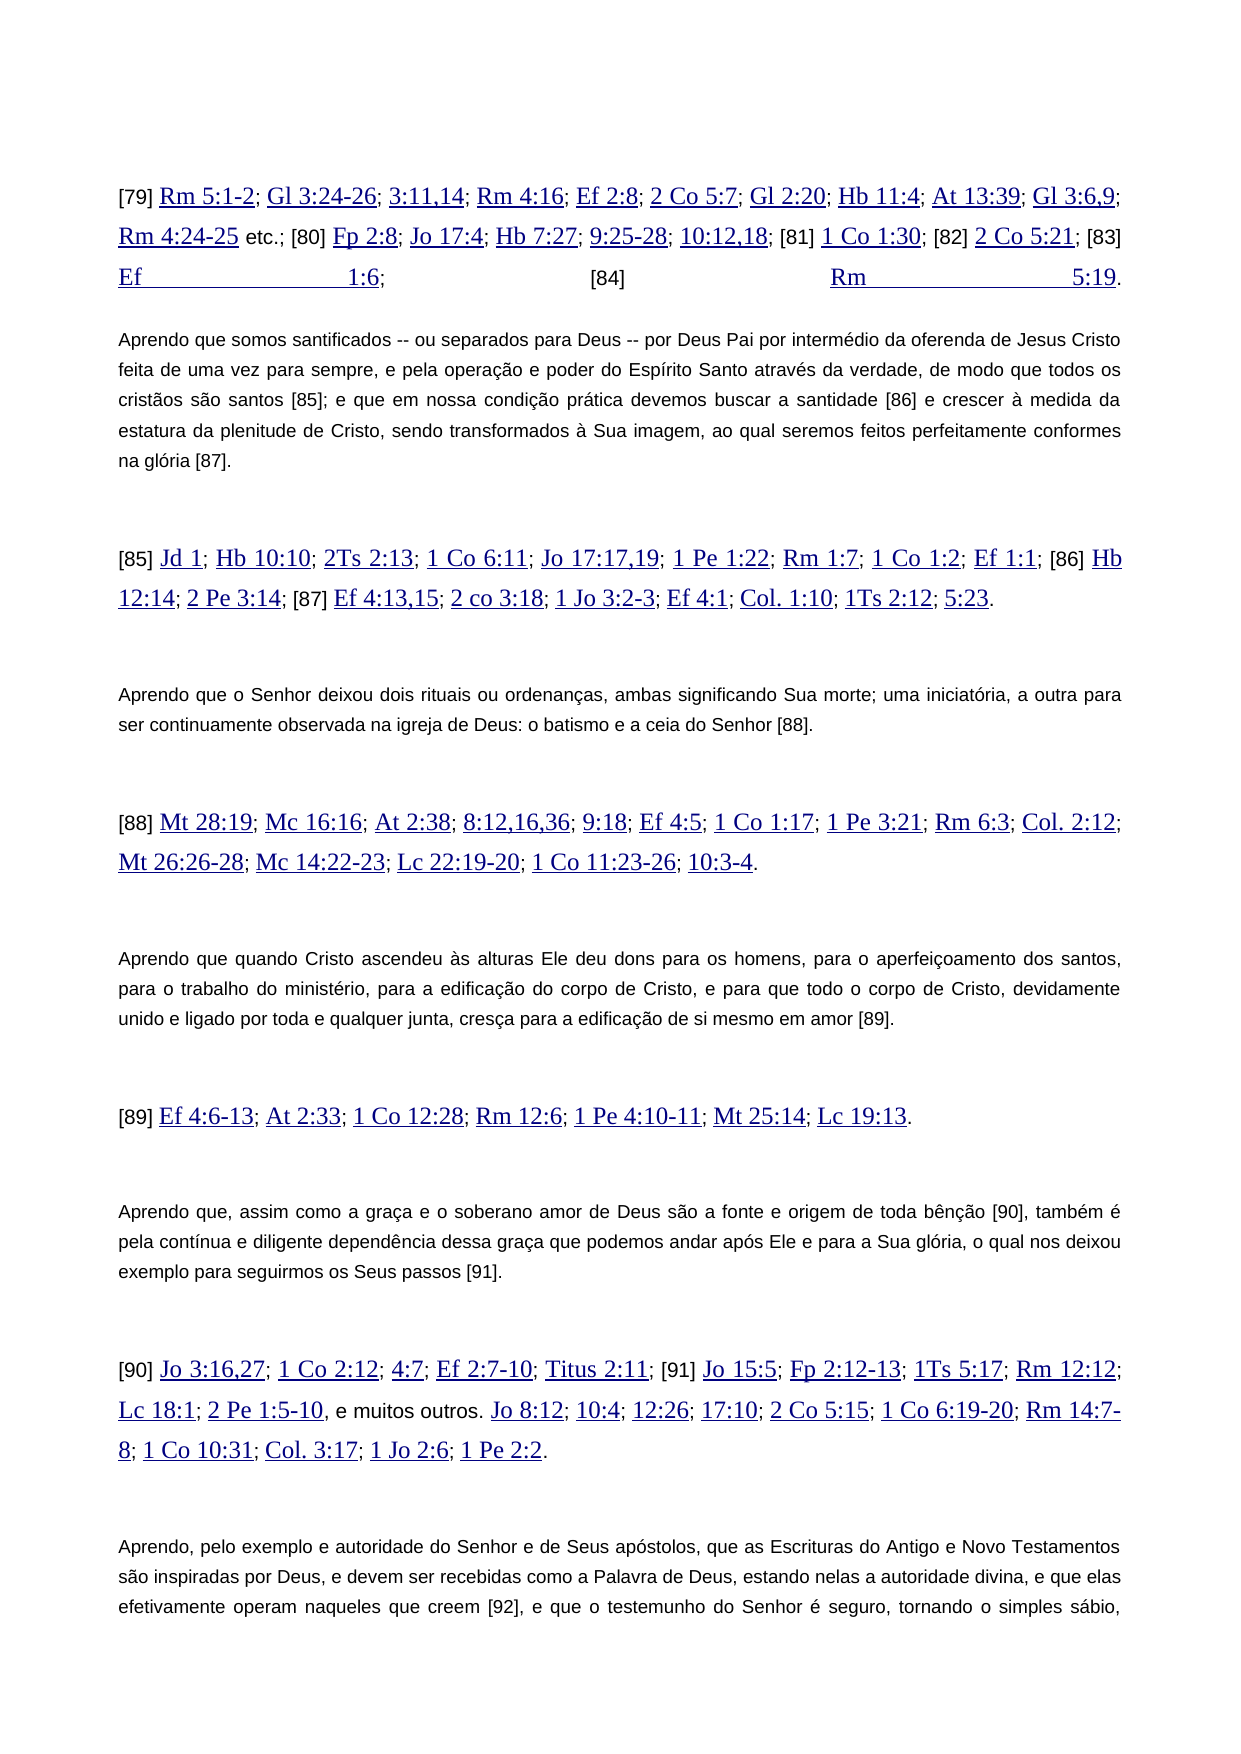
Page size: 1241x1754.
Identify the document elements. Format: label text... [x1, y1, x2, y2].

text Aprendo que, assim como a graça e o soberano amor de Deus são a fonte e origem de toda bênção [90], também é pela contínua e diligente dependência dessa graça que podemos andar após Ele e para a Sua glória, o qual nos deixou exemplo para seguirmos os Seus passos [91]. [118, 1141, 1122, 1283]
text Aprendo que quando Cristo ascendeu às alturas Ele deu dons para os homens, para o aperfeiçoamento dos santos, para o trabalho do ministério, para a edificação do corpo de Cristo, e para que todo o corpo de Cristo, devidamente unido e ligado por toda e qualquer junta, cresça para a edificação de si mesmo em amor [89]. [118, 887, 1122, 1029]
text [88] Mt 28:19; Mc 16:16; At 2:38; 8:12,16,36; 9:18; Ef 4:5; 1 Co 1:17; 1 Pe 3:21; Rm 6:3; Col. 2:12; Mt 26:26-28; Mc 14:22-23; Lc 22:19-20; 1 Co 11:23-26; 10:3-4. [118, 743, 1122, 876]
text [89] Ef 4:6-13; At 2:33; 1 Co 12:28; Rm 12:6; 1 Pe 4:10-11; Mt 25:14; Lc 19:13. [118, 1038, 1122, 1129]
text [85] Jd 1; Hb 10:10; 2Ts 2:13; 1 Co 6:11; Jo 17:17,19; 1 Pe 1:22; Rm 1:7; 1 Co 1:2; Ef 1:1; [86] Hb 12:14; 2 Pe 3:14; [87] Ef 4:13,15; 2 co 3:18; 1 Jo 3:2-3; Ef 4:1; Col. 1:10; 1Ts 2:12; 5:23. [118, 479, 1122, 612]
text [79] Rm 5:1-2; Gl 3:24-26; 3:11,14; Rm 4:16; Ef 2:8; 2 Co 5:7; Gl 2:20; Hb 11:4; At 13:39; Gl 3:6,9; Rm 4:24-25 etc.; [80] Fp 2:8; Jo 17:4; Hb 7:27; 9:25-28; 10:12,18; [81] 1 Co 1:30; [82] 2 Co 5:21; [83] Ef 1:6; [84] Rm 5:19. Aprendo que somos santificados -- ou separados para Deus -- por Deus Pai por intermédio da oferenda de Jesus Cristo feita de uma vez para sempre, e pela operação e poder do Espírito Santo através da verdade, de modo que todos os cristãos são santos [85]; e que em nossa condição prática devemos buscar a santidade [86] e crescer à medida da estatura da plenitude de Cristo, sendo transformados à Sua imagem, ao qual seremos feitos perfeitamente conformes na glória [87]. [118, 118, 1122, 471]
text Aprendo que o Senhor deixou dois rituais ou ordenanças, ambas significando Sua morte; uma iniciatória, a outra para ser continuamente observada na igreja de Deus: o batismo e a ceia do Senhor [88]. [118, 623, 1122, 735]
text [90] Jo 3:16,27; 1 Co 2:12; 4:7; Ef 2:7-10; Titus 2:11; [91] Jo 15:5; Fp 2:12-13; 1Ts 5:17; Rm 12:12; Lc 18:1; 2 Pe 1:5-10, e muitos outros. Jo 8:12; 10:4; 12:26; 17:10; 2 Co 5:15; 1 Co 6:19-20; Rm 14:7-8; 1 Co 10:31; Col. 3:17; 1 Jo 2:6; 1 Pe 2:2. [118, 1291, 1122, 1464]
text Aprendo, pelo exemplo e autoridade do Senhor e de Seus apóstolos, que as Escrituras do Antigo e Novo Testamentos são inspiradas por Deus, e devem ser recebidas como a Palavra de Deus, estando nelas a autoridade divina, e que elas efetivamente operam naqueles que creem [92], e que o testemunho do Senhor é seguro, tornando o simples sábio, [118, 1475, 1122, 1617]
